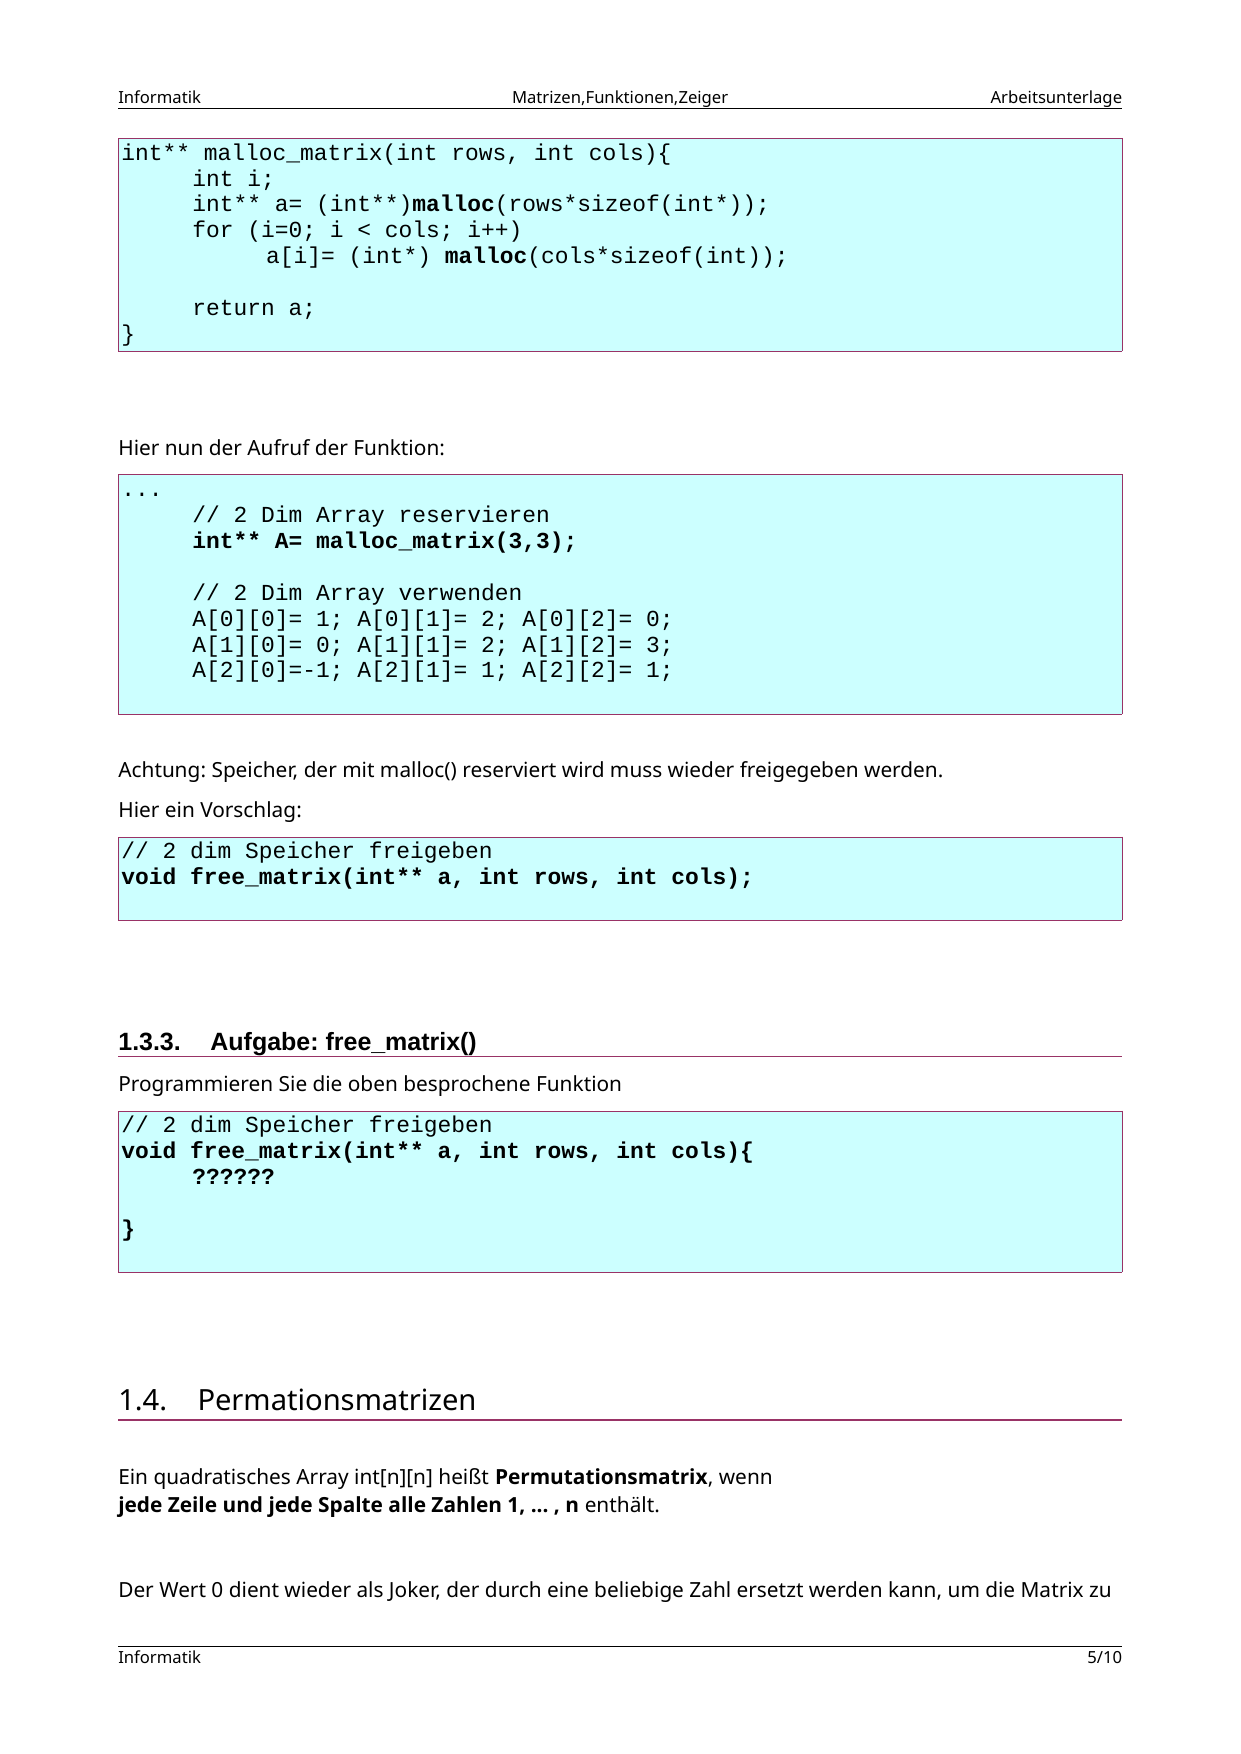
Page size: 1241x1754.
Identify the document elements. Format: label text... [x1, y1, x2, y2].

subtitle Aufgabe: free_matrix() [118, 1027, 1122, 1056]
text for (i=0; i < cols; i++) [119, 216, 1122, 242]
text void free_matrix(int** a, int rows, int cols); [119, 862, 1122, 888]
text } [119, 319, 1122, 351]
text // 2 Dim Array reservieren [119, 500, 1122, 526]
text Achtung: Speicher, der mit malloc() reserviert wird muss wieder freigegeben werden. [118, 755, 1122, 783]
text int** A= malloc_matrix(3,3); [119, 526, 1122, 552]
text return a; [119, 293, 1122, 319]
text // 2 Dim Array verwenden [119, 578, 1122, 604]
text int i; [119, 164, 1122, 190]
text int** malloc_matrix(int rows, int cols){ [119, 139, 1122, 164]
text a[i]= (int*) malloc(cols*sizeof(int)); [119, 242, 1122, 268]
text A[2][0]=-1; A[2][1]= 1; A[2][2]= 1; [119, 656, 1122, 682]
text void free_matrix(int** a, int rows, int cols){ [119, 1136, 1122, 1162]
subtitle Permationsmatrizen [118, 1379, 1122, 1419]
text Hier ein Vorschlag: [118, 796, 1122, 824]
text // 2 dim Speicher freigeben [119, 838, 1122, 862]
text A[0][0]= 1; A[0][1]= 2; A[0][2]= 0; [119, 604, 1122, 630]
text Ein quadratisches Array int[n][n] heißt Permutationsmatrix, wenn [118, 1462, 1122, 1490]
text A[1][0]= 0; A[1][1]= 2; A[1][2]= 3; [119, 630, 1122, 656]
text ... [119, 475, 1122, 500]
text int** a= (int**)malloc(rows*sizeof(int*)); [119, 190, 1122, 216]
text Der Wert 0 dient wieder als Joker, der durch eine beliebige Zahl ersetzt werden kann, um die Matrix zu [118, 1576, 1122, 1604]
text // 2 dim Speicher freigeben [119, 1112, 1122, 1136]
text jede Zeile und jede Spalte alle Zahlen 1, ... , n enthält. [118, 1490, 1122, 1519]
text } [119, 1214, 1122, 1240]
text Hier nun der Aufruf der Funktion: [118, 433, 1122, 462]
text Programmieren Sie die oben besprochene Funktion [118, 1069, 1122, 1098]
text ?????? [119, 1162, 1122, 1188]
